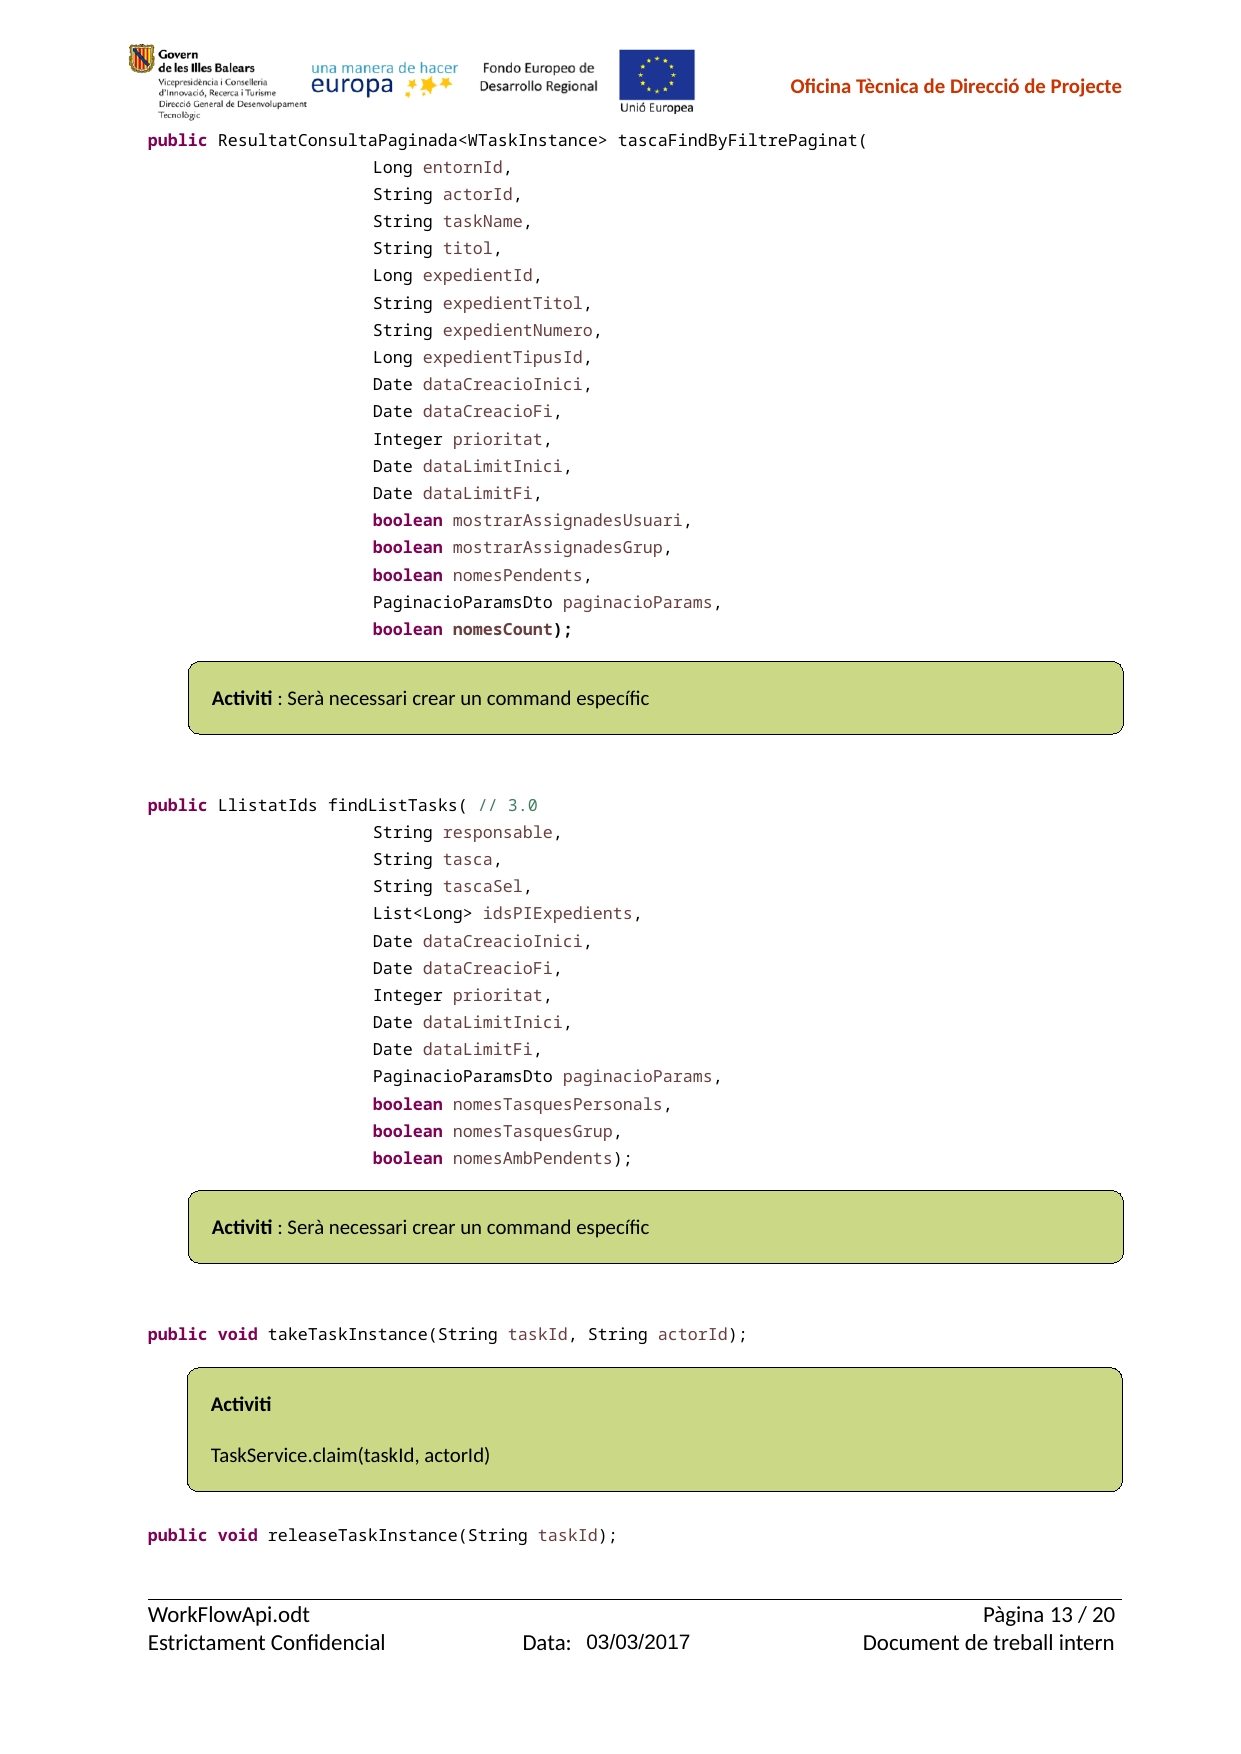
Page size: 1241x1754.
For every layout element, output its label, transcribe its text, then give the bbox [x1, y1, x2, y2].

text PaginacioParamsDto paginacioParams, [148, 590, 1122, 613]
text boolean nomesTasquesPersonals, [148, 1092, 1122, 1115]
text Date dataLimitFi, [148, 482, 1122, 504]
text Date dataCreacioInici, [148, 929, 1122, 952]
text boolean nomesAmbPendents); [148, 1147, 1122, 1169]
text boolean mostrarAssignadesGrup, [148, 536, 1122, 559]
text String tasca, [148, 848, 1122, 870]
text public void releaseTaskInstance(String taskId); [148, 1523, 1122, 1546]
text String expedientNumero, [148, 318, 1122, 341]
text boolean nomesPendents, [148, 563, 1122, 586]
text Date dataLimitInici, [148, 454, 1122, 477]
text public void takeTaskInstance(String taskId, String actorId); [148, 1322, 1122, 1345]
text String titol, [148, 237, 1122, 259]
text Date dataCreacioFi, [148, 400, 1122, 423]
text boolean nomesTasquesGrup, [148, 1119, 1122, 1142]
text PaginacioParamsDto paginacioParams, [148, 1065, 1122, 1088]
text Date dataLimitInici, [148, 1011, 1122, 1033]
text public LlistatIds findListTasks( // 3.0 [148, 793, 1122, 816]
text Date dataCreacioFi, [148, 956, 1122, 979]
text String taskName, [148, 210, 1122, 232]
text public ResultatConsultaPaginada<WTaskInstance> tascaFindByFiltrePaginat( [148, 128, 1122, 151]
text Integer prioritat, [148, 427, 1122, 450]
text boolean nomesCount); [148, 617, 1122, 640]
text String tascaSel, [148, 875, 1122, 897]
text String expedientTitol, [148, 291, 1122, 314]
picture [128, 43, 697, 121]
text String actorId, [148, 182, 1122, 205]
text Integer prioritat, [148, 983, 1122, 1006]
text Date dataCreacioInici, [148, 373, 1122, 396]
text List<Long> idsPIExpedients, [148, 902, 1122, 925]
text boolean mostrarAssignadesUsuari, [148, 509, 1122, 531]
text Long expedientTipusId, [148, 346, 1122, 368]
text Long expedientId, [148, 264, 1122, 287]
text String responsable, [148, 820, 1122, 843]
text Long entornId, [148, 155, 1122, 178]
text Date dataLimitFi, [148, 1038, 1122, 1061]
